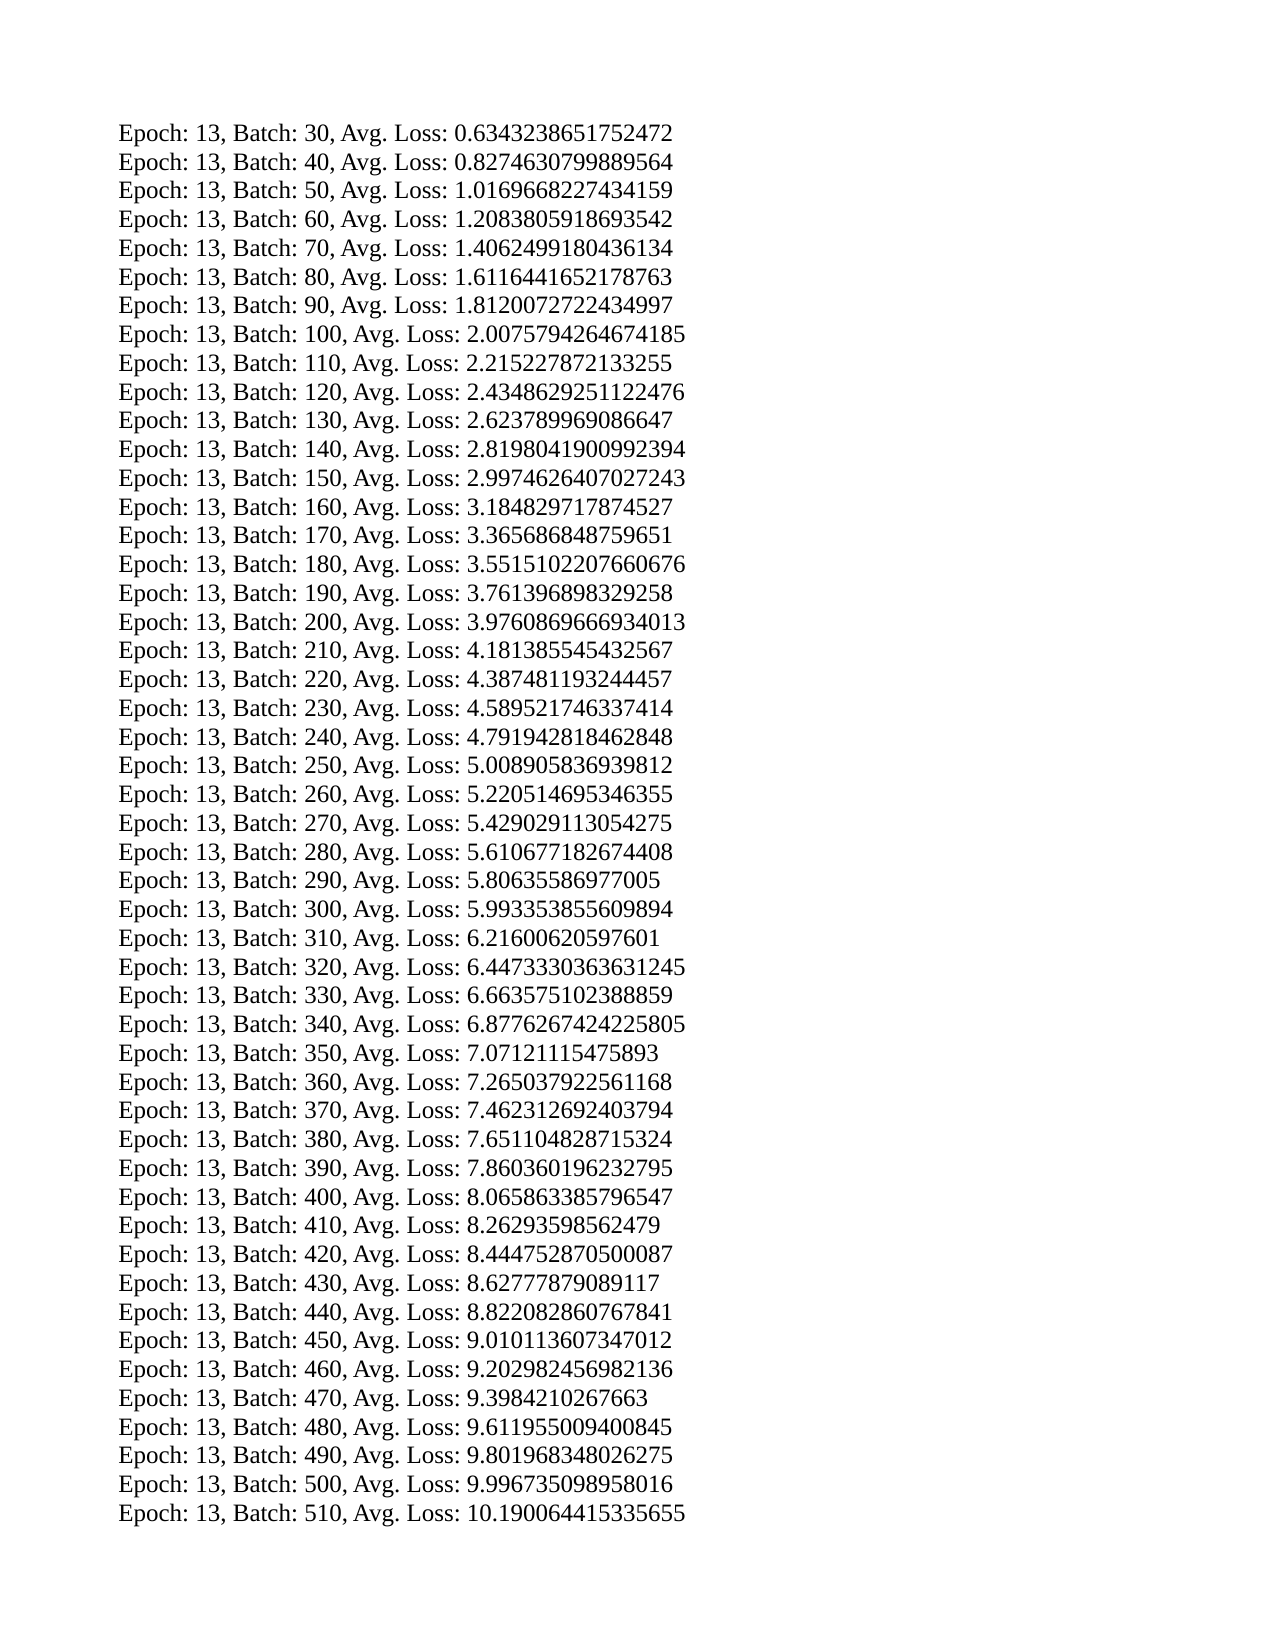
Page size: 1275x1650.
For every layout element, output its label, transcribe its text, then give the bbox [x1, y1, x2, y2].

text Epoch: 13, Batch: 310, Avg. Loss: 6.21600620597601 [118, 923, 1157, 952]
text Epoch: 13, Batch: 500, Avg. Loss: 9.996735098958016 [118, 1469, 1157, 1498]
text Epoch: 13, Batch: 30, Avg. Loss: 0.6343238651752472 [118, 118, 1157, 147]
text Epoch: 13, Batch: 440, Avg. Loss: 8.822082860767841 [118, 1297, 1157, 1326]
text Epoch: 13, Batch: 70, Avg. Loss: 1.4062499180436134 [118, 233, 1157, 262]
text Epoch: 13, Batch: 270, Avg. Loss: 5.429029113054275 [118, 808, 1157, 837]
text Epoch: 13, Batch: 220, Avg. Loss: 4.387481193244457 [118, 664, 1157, 693]
text Epoch: 13, Batch: 370, Avg. Loss: 7.462312692403794 [118, 1096, 1157, 1124]
text Epoch: 13, Batch: 510, Avg. Loss: 10.190064415335655 [118, 1498, 1157, 1527]
text Epoch: 13, Batch: 450, Avg. Loss: 9.010113607347012 [118, 1326, 1157, 1354]
text Epoch: 13, Batch: 290, Avg. Loss: 5.80635586977005 [118, 866, 1157, 894]
text Epoch: 13, Batch: 420, Avg. Loss: 8.444752870500087 [118, 1239, 1157, 1268]
text Epoch: 13, Batch: 100, Avg. Loss: 2.0075794264674185 [118, 319, 1157, 348]
text Epoch: 13, Batch: 410, Avg. Loss: 8.26293598562479 [118, 1211, 1157, 1239]
text Epoch: 13, Batch: 240, Avg. Loss: 4.791942818462848 [118, 722, 1157, 751]
text Epoch: 13, Batch: 380, Avg. Loss: 7.651104828715324 [118, 1124, 1157, 1153]
text Epoch: 13, Batch: 400, Avg. Loss: 8.065863385796547 [118, 1182, 1157, 1211]
text Epoch: 13, Batch: 460, Avg. Loss: 9.202982456982136 [118, 1354, 1157, 1383]
text Epoch: 13, Batch: 130, Avg. Loss: 2.623789969086647 [118, 406, 1157, 434]
text Epoch: 13, Batch: 110, Avg. Loss: 2.215227872133255 [118, 348, 1157, 377]
text Epoch: 13, Batch: 170, Avg. Loss: 3.365686848759651 [118, 521, 1157, 549]
text Epoch: 13, Batch: 350, Avg. Loss: 7.07121115475893 [118, 1038, 1157, 1067]
text Epoch: 13, Batch: 480, Avg. Loss: 9.611955009400845 [118, 1412, 1157, 1441]
text Epoch: 13, Batch: 300, Avg. Loss: 5.993353855609894 [118, 894, 1157, 923]
text Epoch: 13, Batch: 120, Avg. Loss: 2.4348629251122476 [118, 377, 1157, 406]
text Epoch: 13, Batch: 200, Avg. Loss: 3.9760869666934013 [118, 607, 1157, 636]
text Epoch: 13, Batch: 260, Avg. Loss: 5.220514695346355 [118, 779, 1157, 808]
text Epoch: 13, Batch: 250, Avg. Loss: 5.008905836939812 [118, 751, 1157, 779]
text Epoch: 13, Batch: 320, Avg. Loss: 6.4473330363631245 [118, 952, 1157, 981]
text Epoch: 13, Batch: 360, Avg. Loss: 7.265037922561168 [118, 1067, 1157, 1096]
text Epoch: 13, Batch: 40, Avg. Loss: 0.8274630799889564 [118, 147, 1157, 176]
text Epoch: 13, Batch: 50, Avg. Loss: 1.0169668227434159 [118, 176, 1157, 204]
text Epoch: 13, Batch: 80, Avg. Loss: 1.6116441652178763 [118, 262, 1157, 291]
text Epoch: 13, Batch: 390, Avg. Loss: 7.860360196232795 [118, 1153, 1157, 1182]
text Epoch: 13, Batch: 210, Avg. Loss: 4.181385545432567 [118, 636, 1157, 664]
text Epoch: 13, Batch: 490, Avg. Loss: 9.801968348026275 [118, 1441, 1157, 1469]
text Epoch: 13, Batch: 430, Avg. Loss: 8.62777879089117 [118, 1268, 1157, 1297]
text Epoch: 13, Batch: 340, Avg. Loss: 6.8776267424225805 [118, 1009, 1157, 1038]
text Epoch: 13, Batch: 90, Avg. Loss: 1.8120072722434997 [118, 291, 1157, 319]
text Epoch: 13, Batch: 280, Avg. Loss: 5.610677182674408 [118, 837, 1157, 866]
text Epoch: 13, Batch: 190, Avg. Loss: 3.761396898329258 [118, 578, 1157, 607]
text Epoch: 13, Batch: 230, Avg. Loss: 4.589521746337414 [118, 693, 1157, 722]
text Epoch: 13, Batch: 150, Avg. Loss: 2.9974626407027243 [118, 463, 1157, 492]
text Epoch: 13, Batch: 140, Avg. Loss: 2.8198041900992394 [118, 434, 1157, 463]
text Epoch: 13, Batch: 160, Avg. Loss: 3.184829717874527 [118, 492, 1157, 521]
text Epoch: 13, Batch: 60, Avg. Loss: 1.2083805918693542 [118, 204, 1157, 233]
text Epoch: 13, Batch: 330, Avg. Loss: 6.663575102388859 [118, 981, 1157, 1009]
text Epoch: 13, Batch: 180, Avg. Loss: 3.5515102207660676 [118, 549, 1157, 578]
text Epoch: 13, Batch: 470, Avg. Loss: 9.3984210267663 [118, 1383, 1157, 1412]
